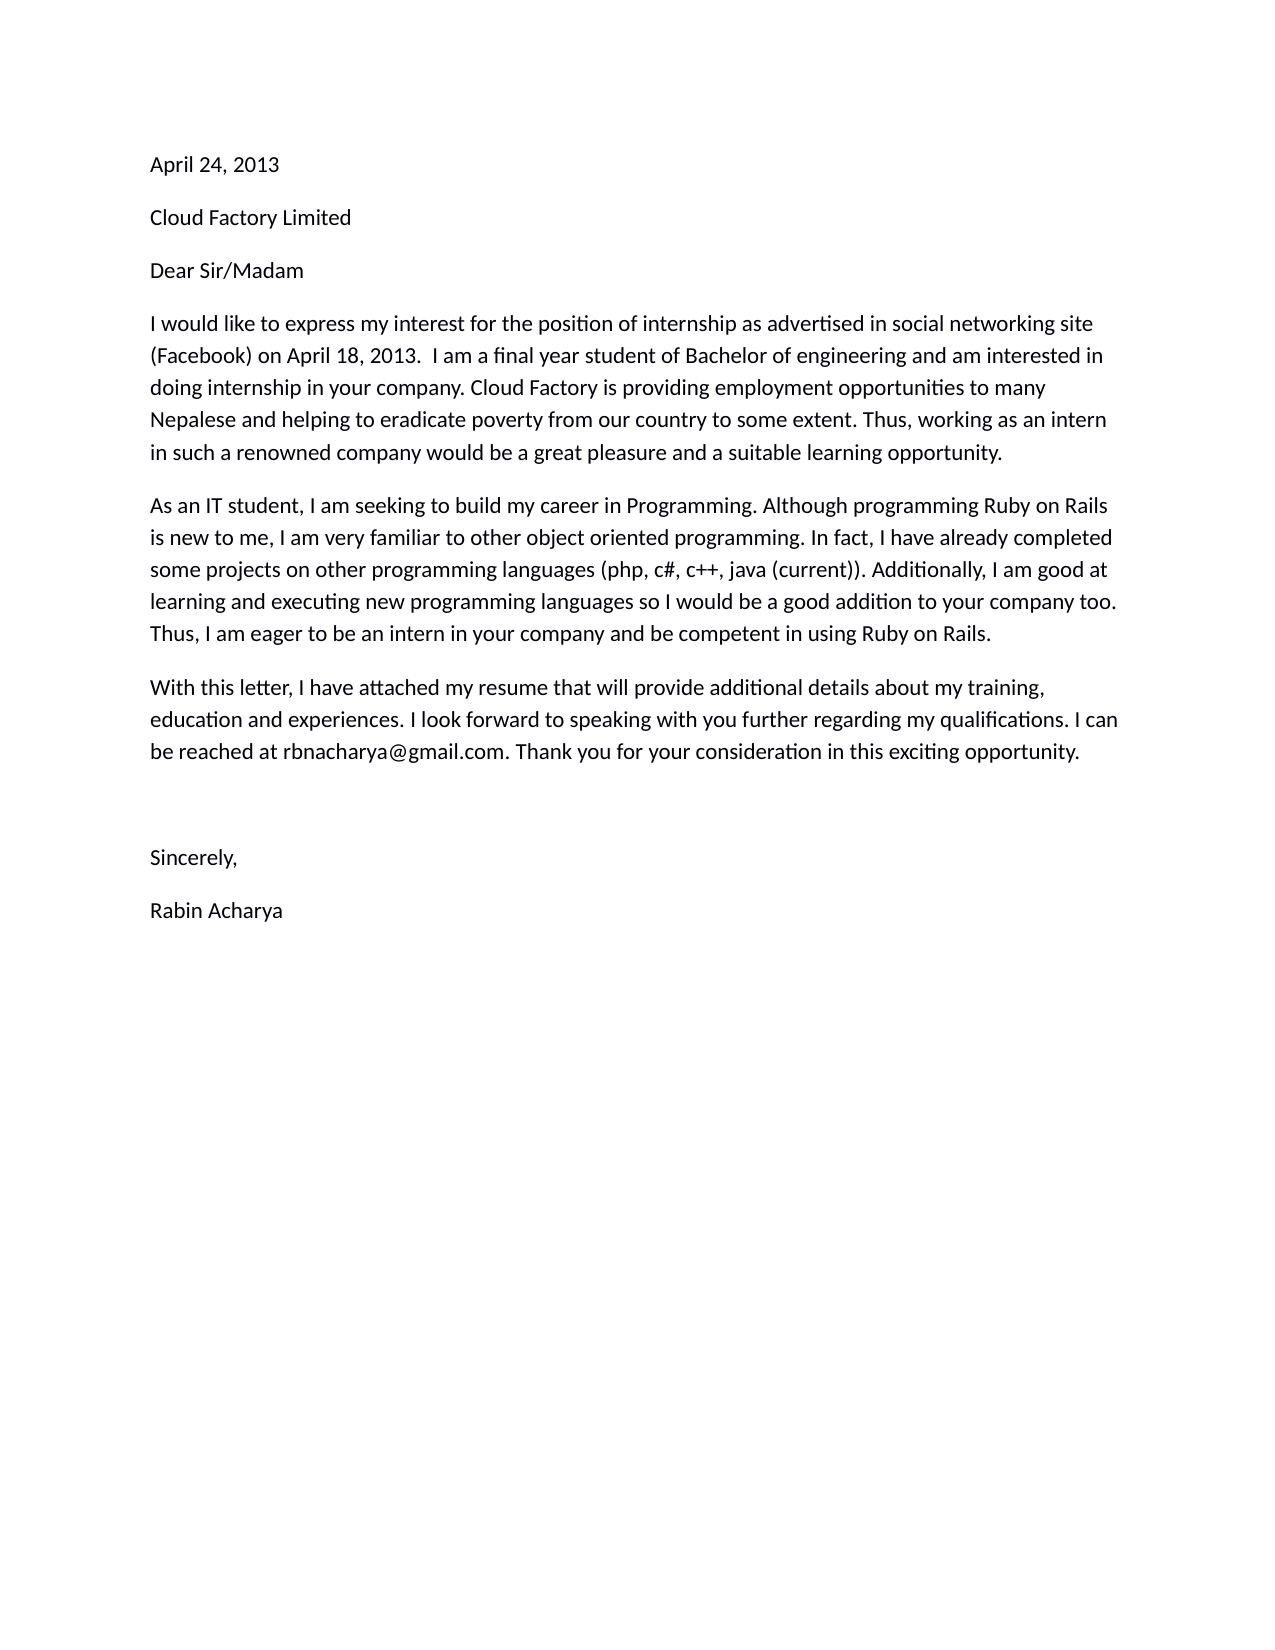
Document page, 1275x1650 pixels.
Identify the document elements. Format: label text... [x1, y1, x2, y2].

text April 24, 2013 [150, 150, 1125, 178]
text Sincerely, [150, 843, 1125, 871]
text As an IT student, I am seeking to build my career in Programming. Although programming Ruby on Rails is new to me, I am very familiar to other object oriented programming. In fact, I have already completed some projects on other programming languages (php, c#, c++, java (current)). Additionally, I am good at learning and executing new programming languages so I would be a good addition to your company too. Thus, I am eager to be an intern in your company and be competent in using Ruby on Rails. [150, 491, 1125, 648]
text Cloud Factory Limited [150, 203, 1125, 231]
text Dear Sir/Madam [150, 256, 1125, 284]
text Rabin Acharya [150, 896, 1125, 924]
text With this letter, I have attached my resume that will provide additional details about my training, education and experiences. I look forward to speaking with you further regarding my qualifications. I can be reached at rbnacharya@gmail.com. Thank you for your consideration in this exciting opportunity. [150, 673, 1125, 765]
text I would like to express my interest for the position of internship as advertised in social networking site (Facebook) on April 18, 2013. I am a final year student of Bachelor of engineering and am interested in doing internship in your company. Cloud Factory is providing employment opportunities to many Nepalese and helping to eradicate poverty from our country to some extent. Thus, working as an intern in such a renowned company would be a great pleasure and a suitable learning opportunity. [150, 309, 1125, 466]
